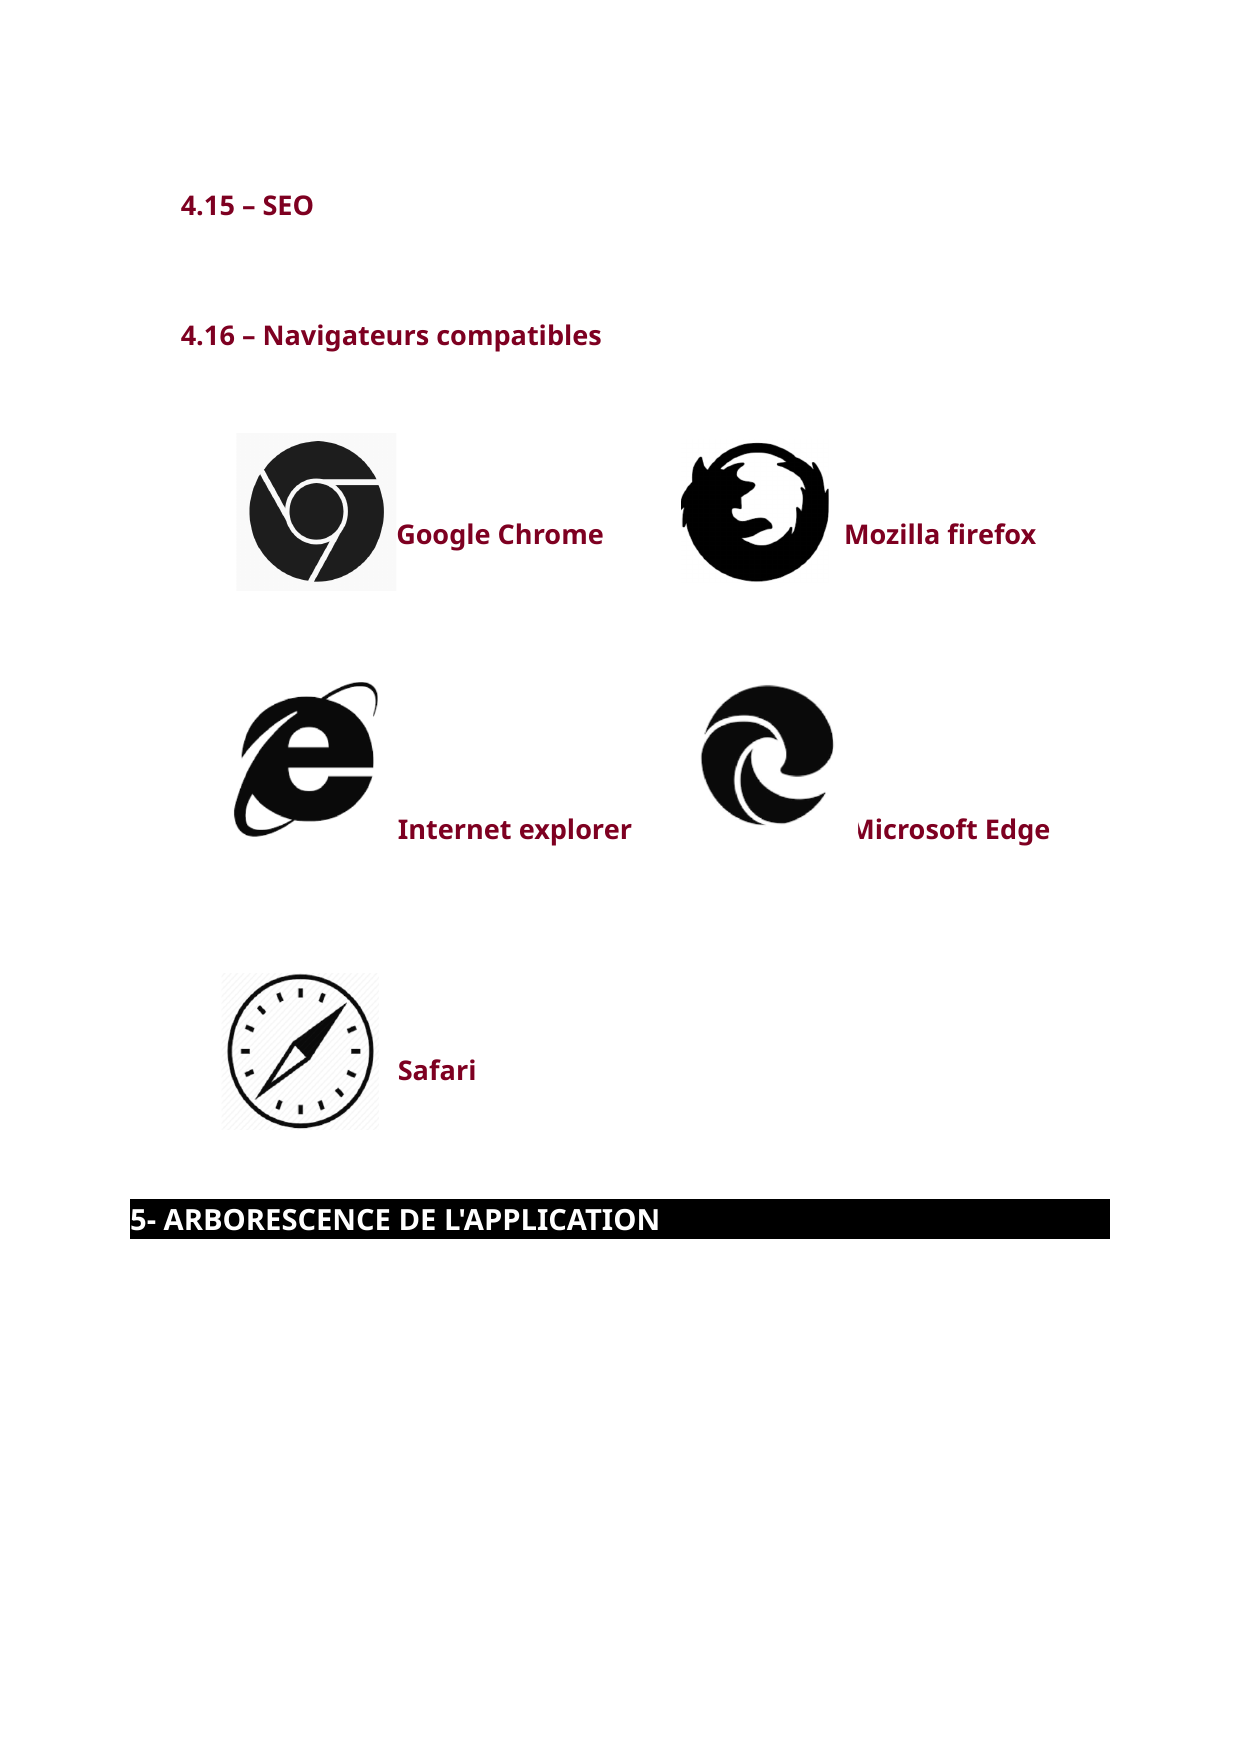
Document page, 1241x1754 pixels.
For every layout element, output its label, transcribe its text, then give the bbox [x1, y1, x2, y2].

text Safari [379, 1052, 1086, 1088]
picture [219, 670, 396, 846]
list 4.16 – Navigateurs compatibles [181, 317, 1086, 354]
text Google Chrome [397, 515, 681, 552]
text Mozilla firefox [829, 515, 1086, 552]
picture [676, 673, 859, 839]
text [181, 1052, 221, 1088]
list 4.15 – SEO [181, 186, 1086, 223]
picture [221, 973, 379, 1130]
picture [681, 439, 829, 583]
text Internet explorer Microsoft Edge [181, 810, 1086, 847]
text 5- ARBORESCENCE DE L'APPLICATION [130, 1199, 1110, 1239]
picture [236, 433, 397, 591]
text [181, 515, 236, 552]
